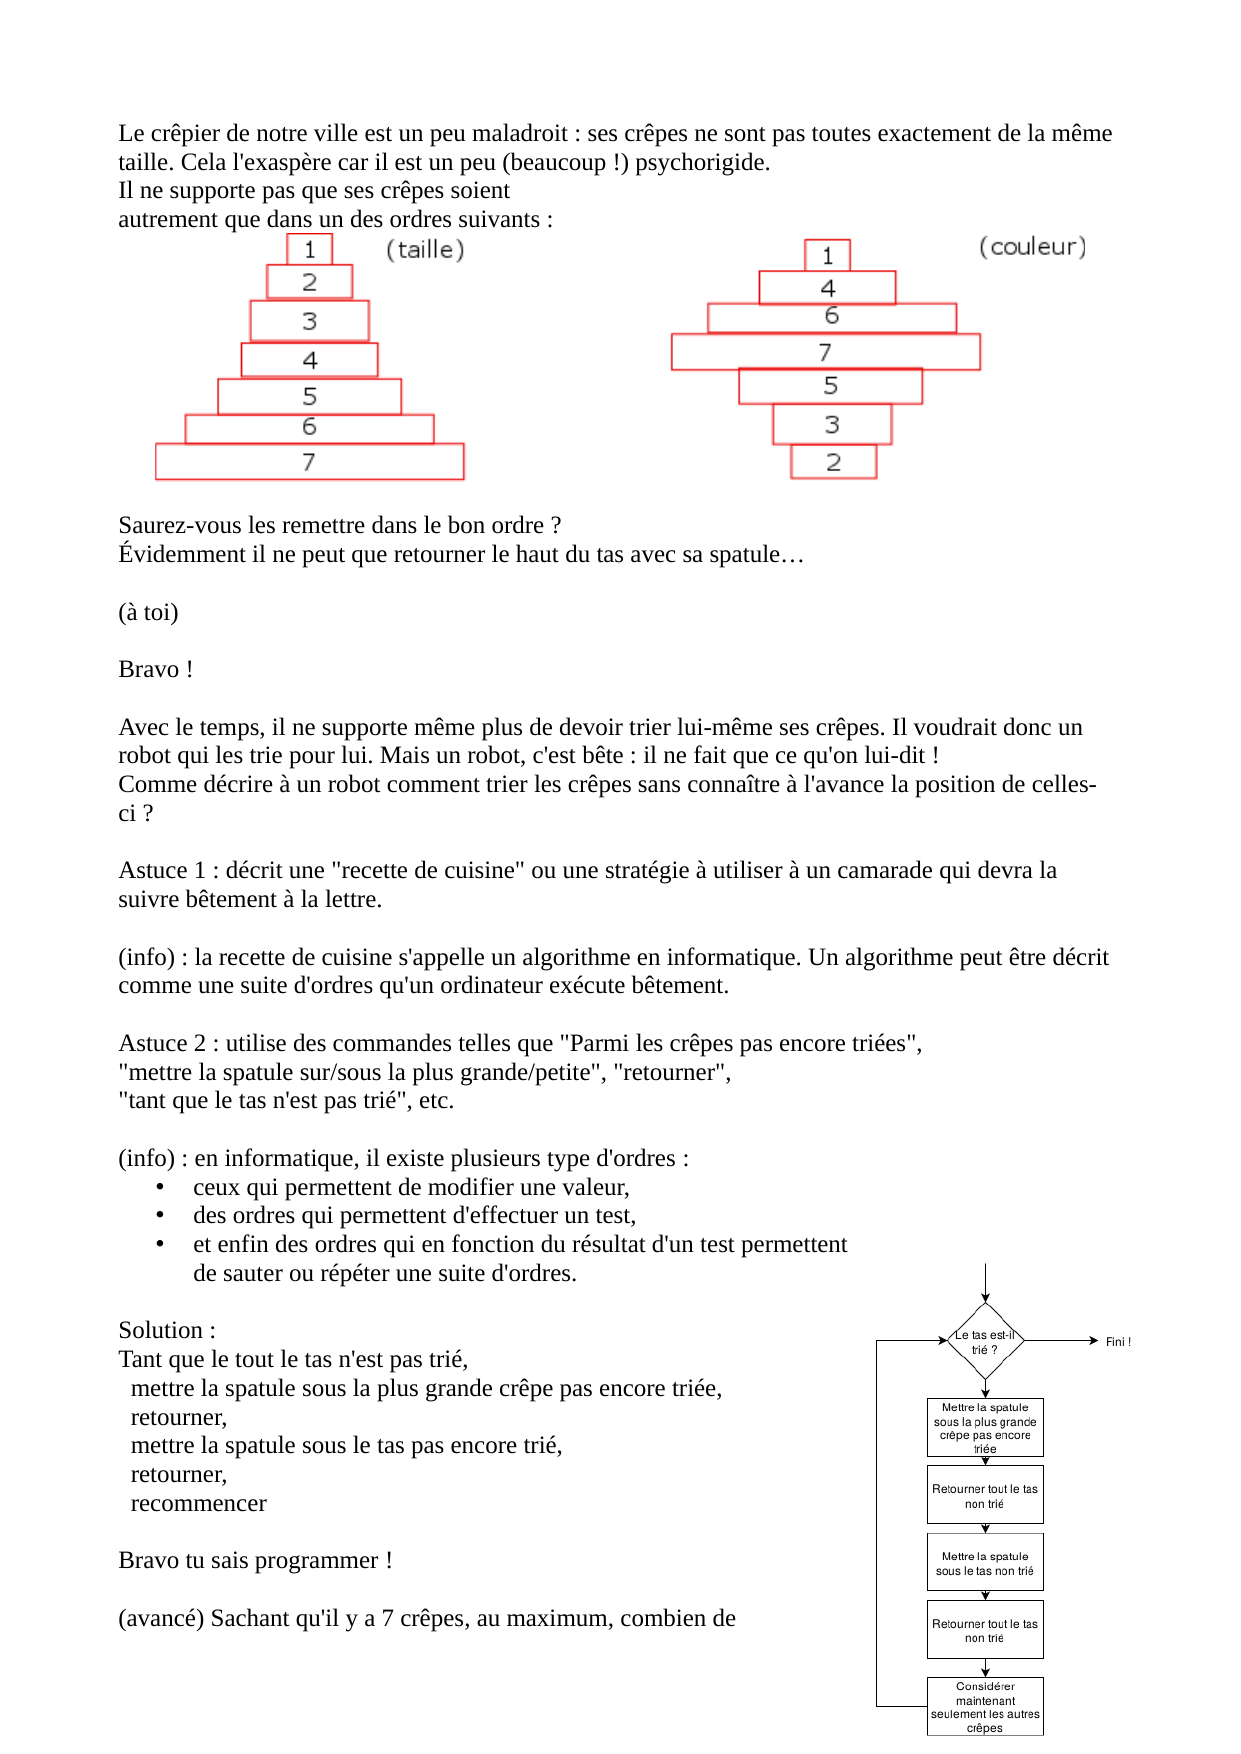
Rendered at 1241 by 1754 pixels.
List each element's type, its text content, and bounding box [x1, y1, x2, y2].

list des ordres qui permettent d'effectuer un test, [156, 1200, 1122, 1229]
text (à toi) [118, 597, 1122, 625]
text Évidemment il ne peut que retourner le haut du tas avec sa spatule… [118, 539, 1122, 568]
text Bravo ! [118, 654, 1122, 683]
text Le crêpier de notre ville est un peu maladroit : ses crêpes ne sont pas toutes exactement de la même taille. Cela l'exaspère car il est un peu (beaucoup !) psychorigide. [118, 118, 1122, 176]
text Comme décrire à un robot comment trier les crêpes sans connaître à l'avance la position de celles-ci ? [118, 769, 1122, 827]
text Bravo tu sais programmer ! [118, 1545, 868, 1574]
text (info) : la recette de cuisine s'appelle un algorithme en informatique. Un algorithme peut être décrit [118, 942, 1122, 970]
list ceux qui permettent de modifier une valeur, [156, 1172, 1122, 1200]
text retourner, [118, 1459, 868, 1488]
text Tant que le tout le tas n'est pas trié, [118, 1344, 868, 1373]
text Astuce 1 : décrit une "recette de cuisine" ou une stratégie à utiliser à un camarade qui devra la suivre bêtement à la lettre. [118, 855, 1122, 913]
text "tant que le tas n'est pas trié", etc. [118, 1085, 1122, 1114]
text Avec le temps, il ne supporte même plus de devoir trier lui-même ses crêpes. Il voudrait donc un robot qui les trie pour lui. Mais un robot, c'est bête : il ne fait que ce qu'on lui-dit ! [118, 712, 1122, 769]
text mettre la spatule sous le tas pas encore trié, [118, 1430, 868, 1459]
text Il ne supporte pas que ses crêpes soient [118, 176, 1122, 204]
picture [155, 233, 1085, 482]
text autrement que dans un des ordres suivants : [118, 204, 1122, 233]
text mettre la spatule sous la plus grande crêpe pas encore triée, [118, 1373, 868, 1402]
text (info) : en informatique, il existe plusieurs type d'ordres : [118, 1143, 1122, 1172]
text Astuce 2 : utilise des commandes telles que "Parmi les crêpes pas encore triées", [118, 1028, 1122, 1057]
text Solution : [118, 1315, 868, 1344]
text comme une suite d'ordres qu'un ordinateur exécute bêtement. [118, 970, 1122, 999]
list et enfin des ordres qui en fonction du résultat d'un test permettent de sauter ou répéter une suite d'ordres. [156, 1229, 1122, 1287]
text recommencer [118, 1488, 868, 1517]
text Saurez-vous les remettre dans le bon ordre ? [118, 510, 1122, 539]
text (avancé) Sachant qu'il y a 7 crêpes, au maximum, combien de [118, 1603, 868, 1632]
text "mettre la spatule sur/sous la plus grande/petite", "retourner", [118, 1057, 1122, 1085]
text retourner, [118, 1402, 868, 1430]
